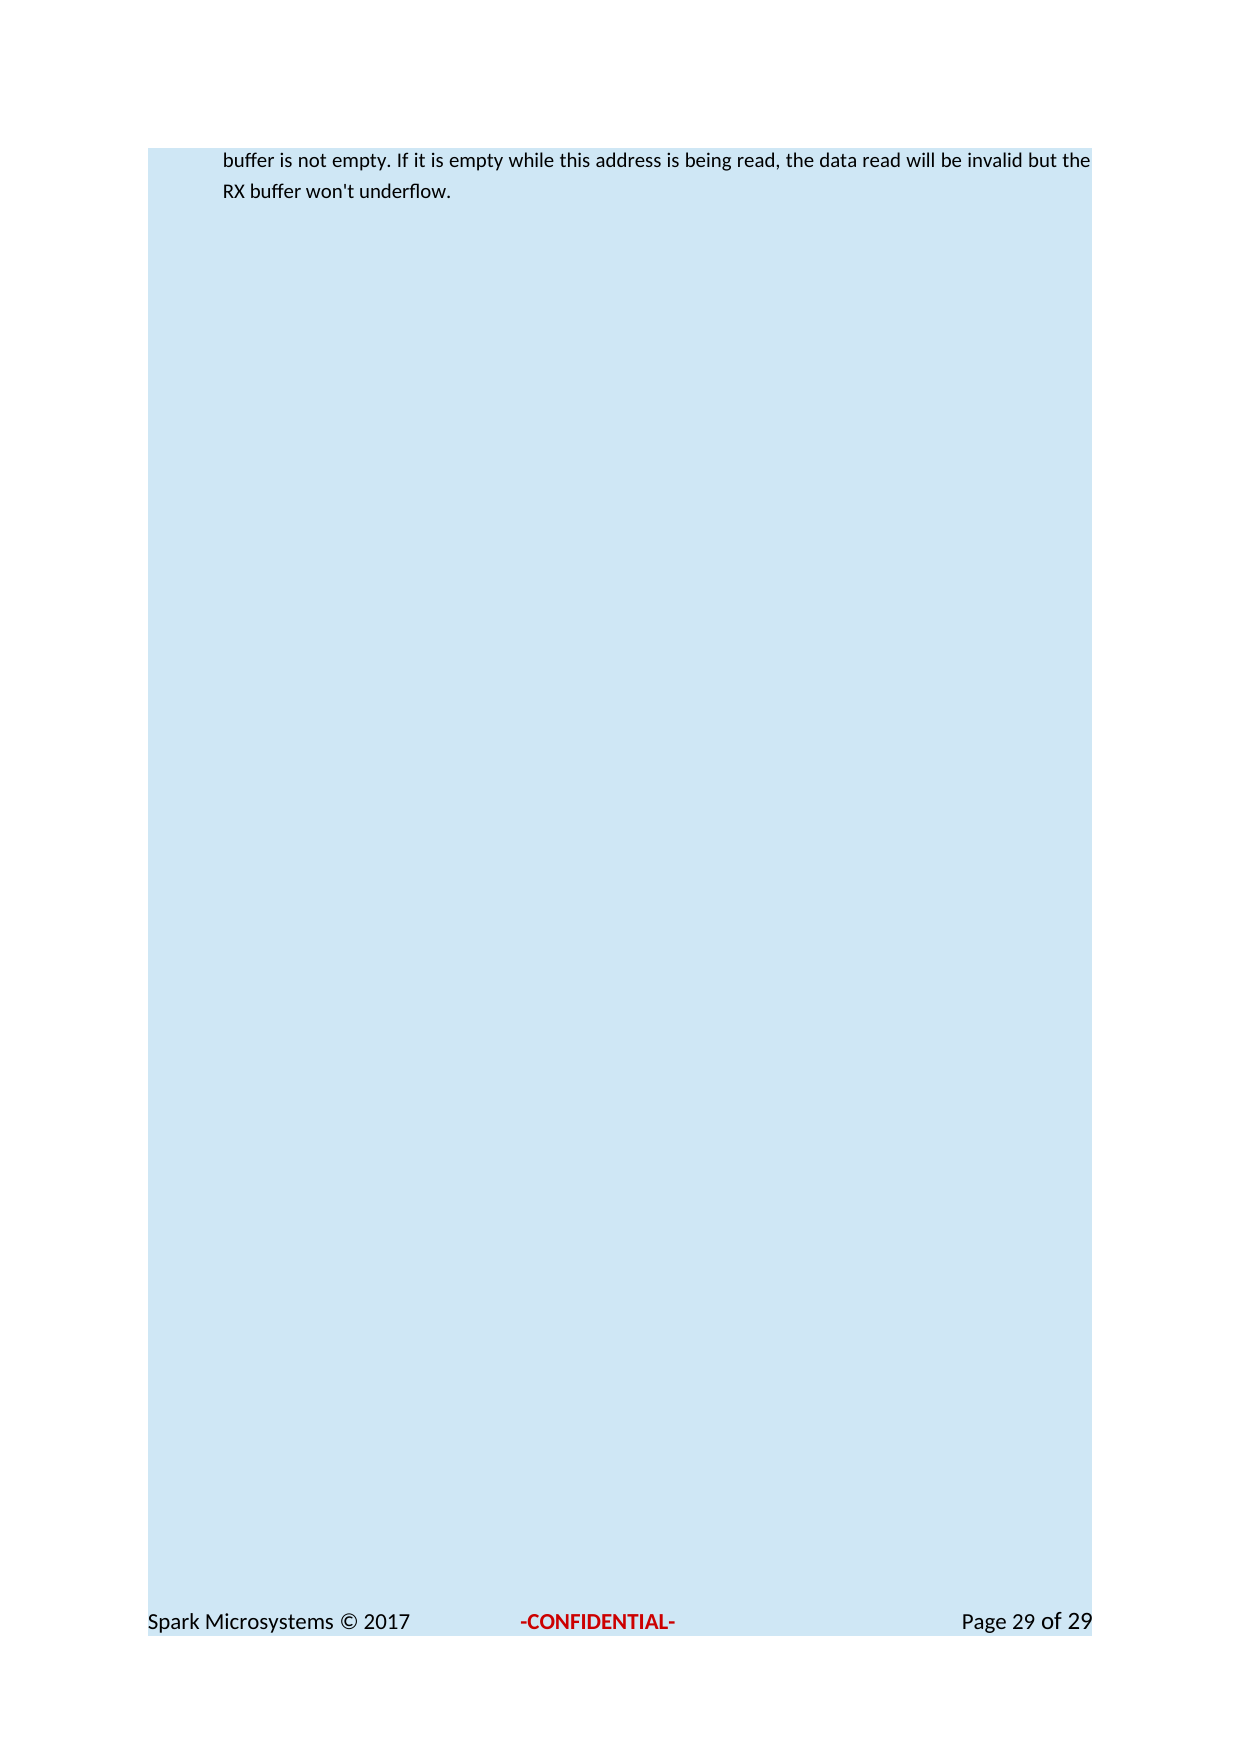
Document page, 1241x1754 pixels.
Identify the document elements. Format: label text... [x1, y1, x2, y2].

list buffer is not empty. If it is empty while this address is being read, the data read will be invalid but the RX buffer won't underflow. [185, 148, 1092, 203]
